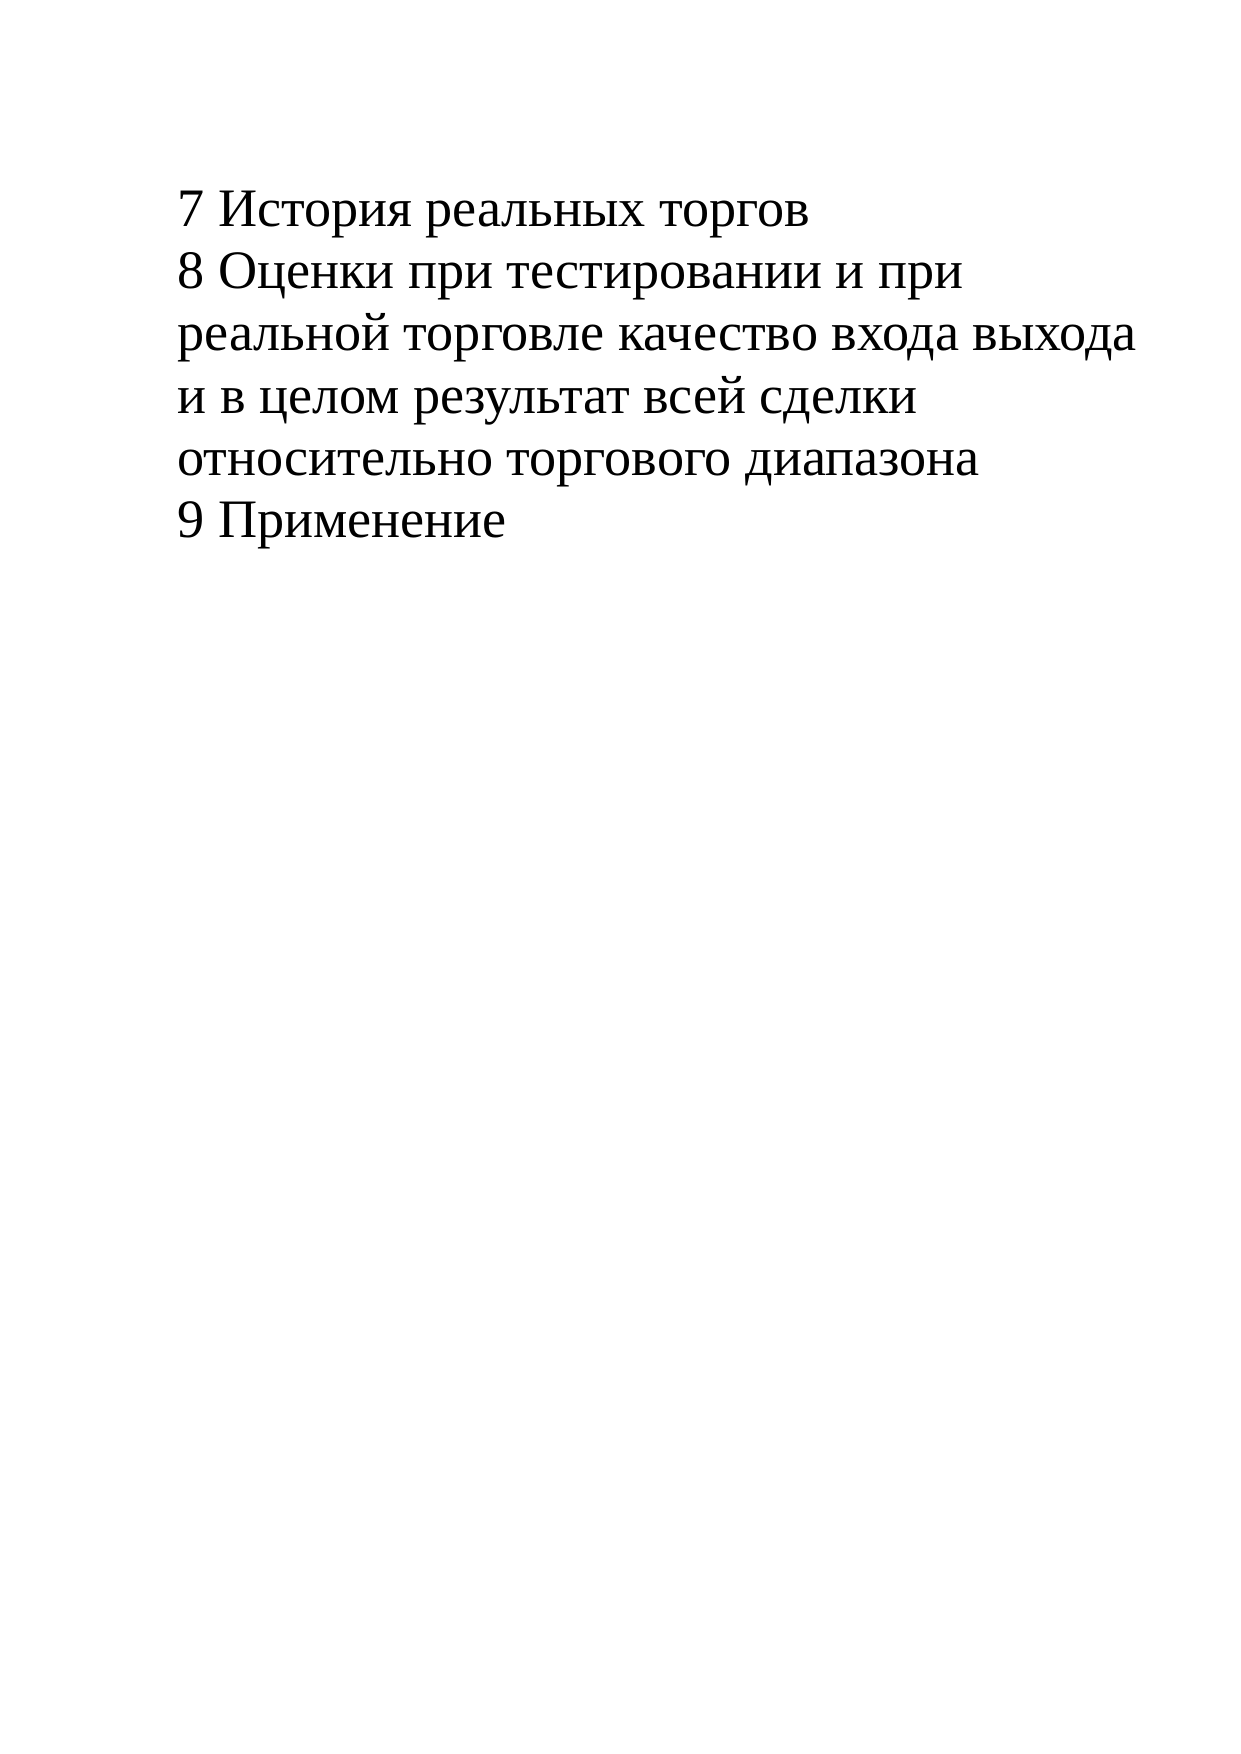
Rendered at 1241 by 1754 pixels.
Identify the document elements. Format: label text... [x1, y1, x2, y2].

text 8 Оценки при тестировании и при реальной торговле качество входа выхода и в целом результат всей сделки относительно торгового диапазона [177, 238, 1152, 487]
text 9 Применение [177, 487, 1152, 549]
text 7 История реальных торгов [177, 176, 1152, 238]
